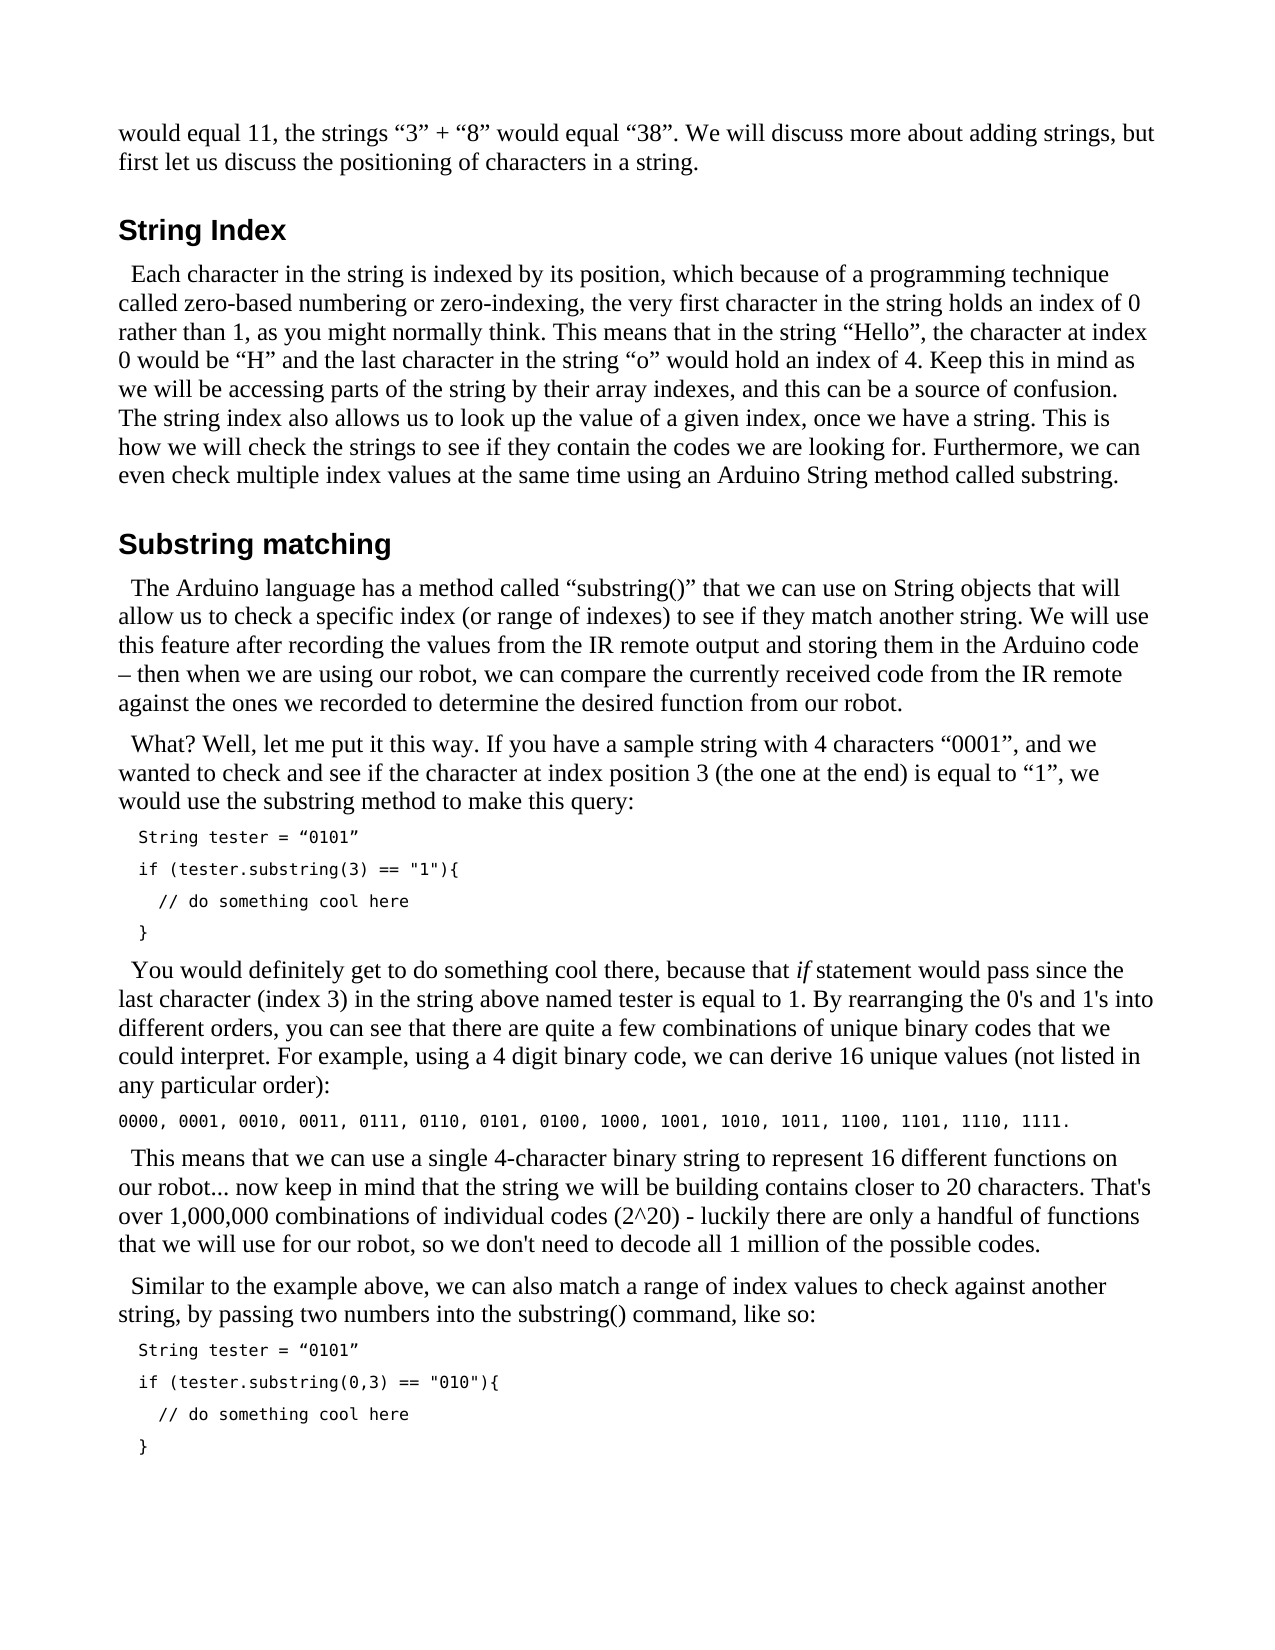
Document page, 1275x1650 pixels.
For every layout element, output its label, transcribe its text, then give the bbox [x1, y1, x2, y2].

text // do something cool here [118, 1404, 1157, 1424]
text if (tester.substring(3) == "1"){ [118, 859, 1157, 879]
text Similar to the example above, we can also match a range of index values to check against another string, by passing two numbers into the substring() command, like so: [118, 1271, 1157, 1328]
subtitle String Index [118, 213, 1157, 247]
text Each character in the string is indexed by its position, which because of a programming technique called zero-based numbering or zero-indexing, the very first character in the string holds an index of 0 rather than 1, as you might normally think. This means that in the string “Hello”, the character at index 0 would be “H” and the last character in the string “o” would hold an index of 4. Keep this in mind as we will be accessing parts of the string by their array indexes, and this can be a source of confusion. The string index also allows us to look up the value of a given index, once we have a string. This is how we will check the strings to see if they contain the codes we are looking for. Furthermore, we can even check multiple index values at the same time using an Arduino String method called substring. [118, 259, 1157, 489]
text You would definitely get to do something cool there, because that if statement would pass since the last character (index 3) in the string above named tester is equal to 1. By rearranging the 0's and 1's into different orders, you can see that there are quite a few combinations of unique binary codes that we could interpret. For example, using a 4 digit binary code, we can derive 16 unique values (not listed in any particular order): [118, 955, 1157, 1099]
text String tester = “0101” [118, 1341, 1157, 1360]
text would equal 11, the strings “3” + “8” would equal “38”. We will discuss more about adding strings, but first let us discuss the positioning of characters in a string. [118, 118, 1157, 176]
text // do something cool here [118, 891, 1157, 911]
text String tester = “0101” [118, 828, 1157, 847]
text What? Well, let me put it this way. If you have a sample string with 4 characters “0001”, and we wanted to check and see if the character at index position 3 (the one at the end) is equal to “1”, we would use the substring method to make this query: [118, 729, 1157, 815]
text } [118, 1436, 1157, 1456]
text This means that we can use a single 4-character binary string to represent 16 different functions on our robot... now keep in mind that the string we will be building contains closer to 20 characters. That's over 1,000,000 combinations of individual codes (2^20) - luckily there are only a handful of functions that we will use for our robot, so we don't need to decode all 1 million of the possible codes. [118, 1143, 1157, 1258]
text The Arduino language has a method called “substring()” that we can use on String objects that will allow us to check a specific index (or range of indexes) to see if they match another string. We will use this feature after recording the values from the IR remote output and storing them in the Arduino code – then when we are using our robot, we can compare the currently received code from the IR remote against the ones we recorded to determine the desired function from our robot. [118, 573, 1157, 716]
text } [118, 923, 1157, 943]
text if (tester.substring(0,3) == "010"){ [118, 1373, 1157, 1392]
text 0000, 0001, 0010, 0011, 0111, 0110, 0101, 0100, 1000, 1001, 1010, 1011, 1100, 1101, 1110, 1111. [118, 1111, 1157, 1131]
subtitle Substring matching [118, 527, 1157, 560]
